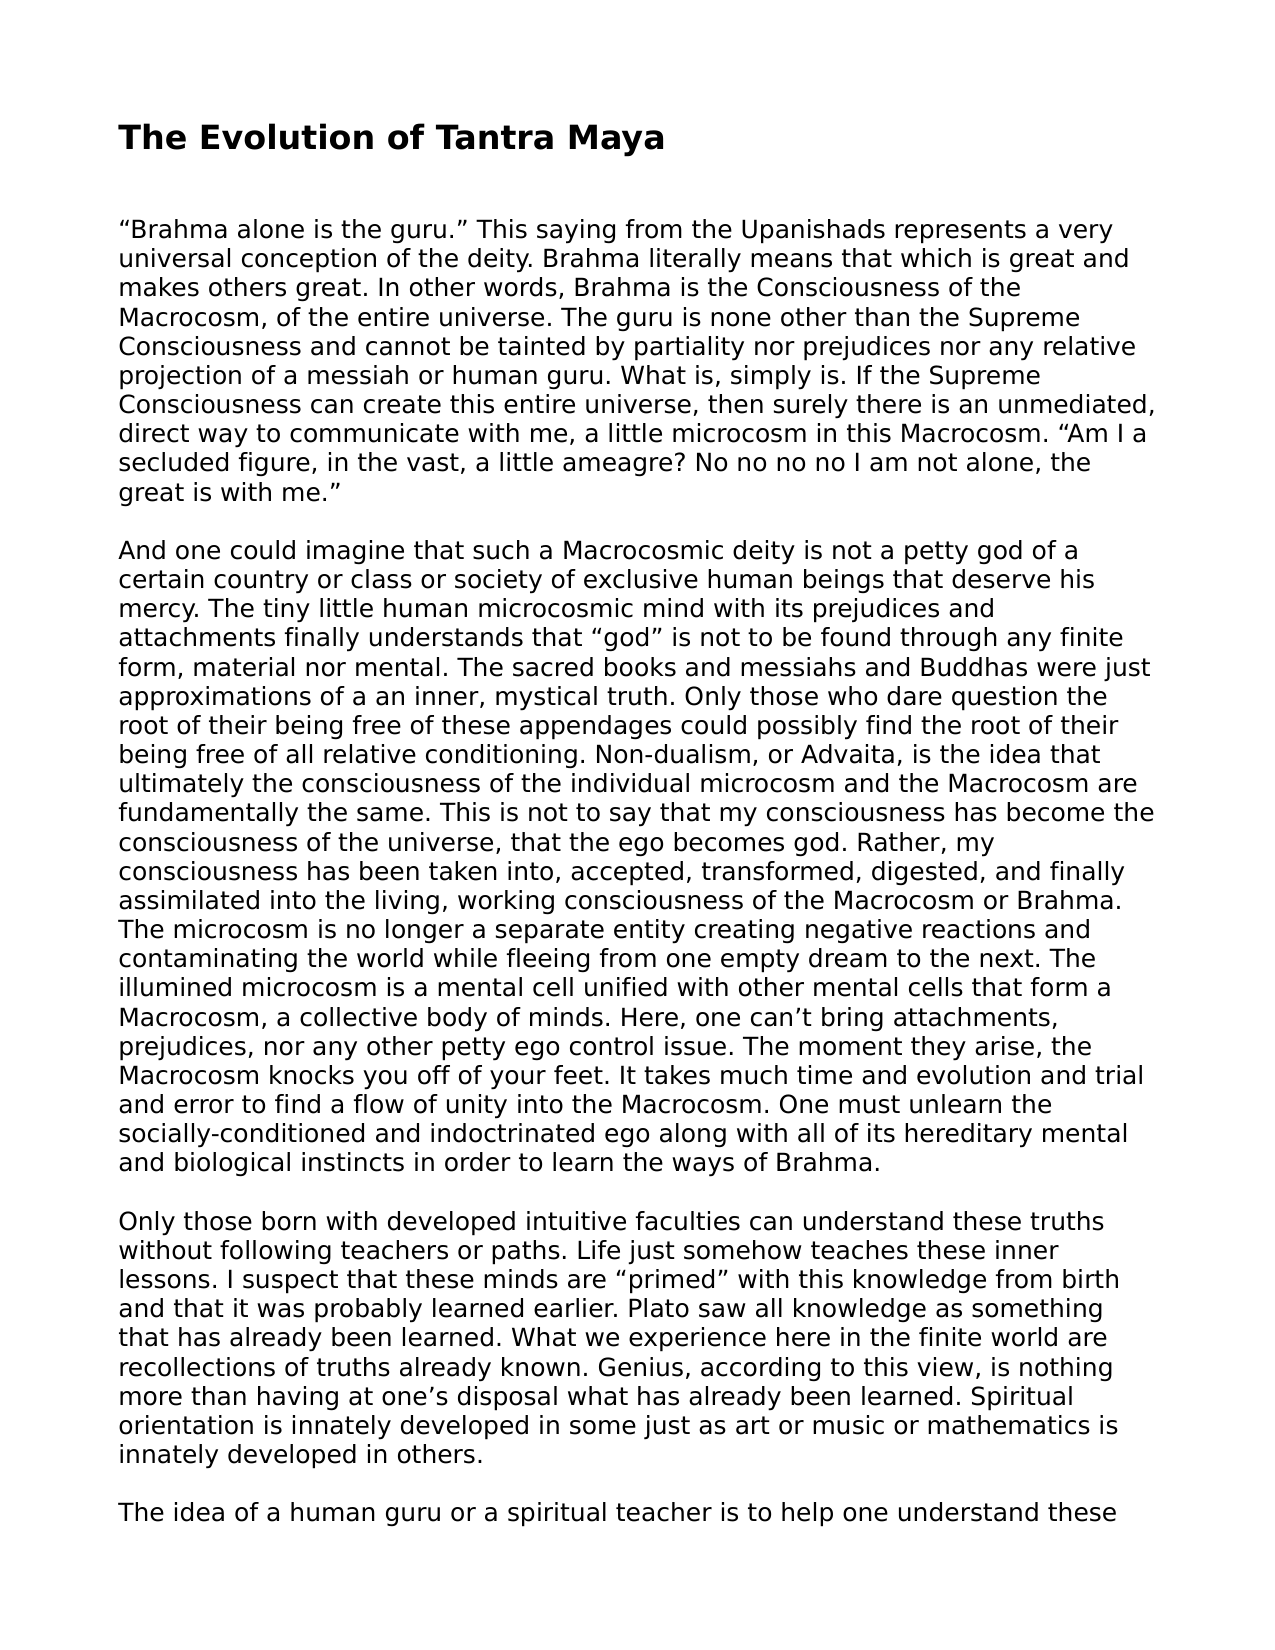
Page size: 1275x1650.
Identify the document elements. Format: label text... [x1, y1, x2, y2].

text The Evolution of Tantra Maya [118, 118, 1157, 157]
text “Brahma alone is the guru.” This saying from the Upanishads represents a very universal conception of the deity. Brahma literally means that which is great and makes others great. In other words, Brahma is the Consciousness of the Macrocosm, of the entire universe. The guru is none other than the Supreme Consciousness and cannot be tainted by partiality nor prejudices nor any relative projection of a messiah or human guru. What is, simply is. If the Supreme Consciousness can create this entire universe, then surely there is an unmediated, direct way to communicate with me, a little microcosm in this Macrocosm. “Am I a secluded figure, in the vast, a little ameagre? No no no no I am not alone, the great is with me.” And one could imagine that such a Macrocosmic deity is not a petty god of a certain country or class or society of exclusive human beings that deserve his mercy. The tiny little human microcosmic mind with its prejudices and attachments finally understands that “god” is not to be found through any finite form, material nor mental. The sacred books and messiahs and Buddhas were just approximations of a an inner, mystical truth. Only those who dare question the root of their being free of these appendages could possibly find the root of their being free of all relative conditioning. Non-dualism, or Advaita, is the idea that ultimately the consciousness of the individual microcosm and the Macrocosm are fundamentally the same. This is not to say that my consciousness has become the consciousness of the universe, that the ego becomes god. Rather, my consciousness has been taken into, accepted, transformed, digested, and finally assimilated into the living, working consciousness of the Macrocosm or Brahma. The microcosm is no longer a separate entity creating negative reactions and contaminating the world while fleeing from one empty dream to the next. The illumined microcosm is a mental cell unified with other mental cells that form a Macrocosm, a collective body of minds. Here, one can’t bring attachments, prejudices, nor any other petty ego control issue. The moment they arise, the Macrocosm knocks you off of your feet. It takes much time and evolution and trial and error to find a flow of unity into the Macrocosm. One must unlearn the socially-conditioned and indoctrinated ego along with all of its hereditary mental and biological instincts in order to learn the ways of Brahma. Only those born with developed intuitive faculties can understand these truths without following teachers or paths. Life just somehow teaches these inner lessons. I suspect that these minds are “primed” with this knowledge from birth and that it was probably learned earlier. Plato saw all knowledge as something that has already been learned. What we experience here in the finite world are recollections of truths already known. Genius, according to this view, is nothing more than having at one’s disposal what has already been learned. Spiritual orientation is innately developed in some just as art or music or mathematics is innately developed in others. The idea of a human guru or a spiritual teacher is to help one understand these [118, 157, 1157, 1528]
